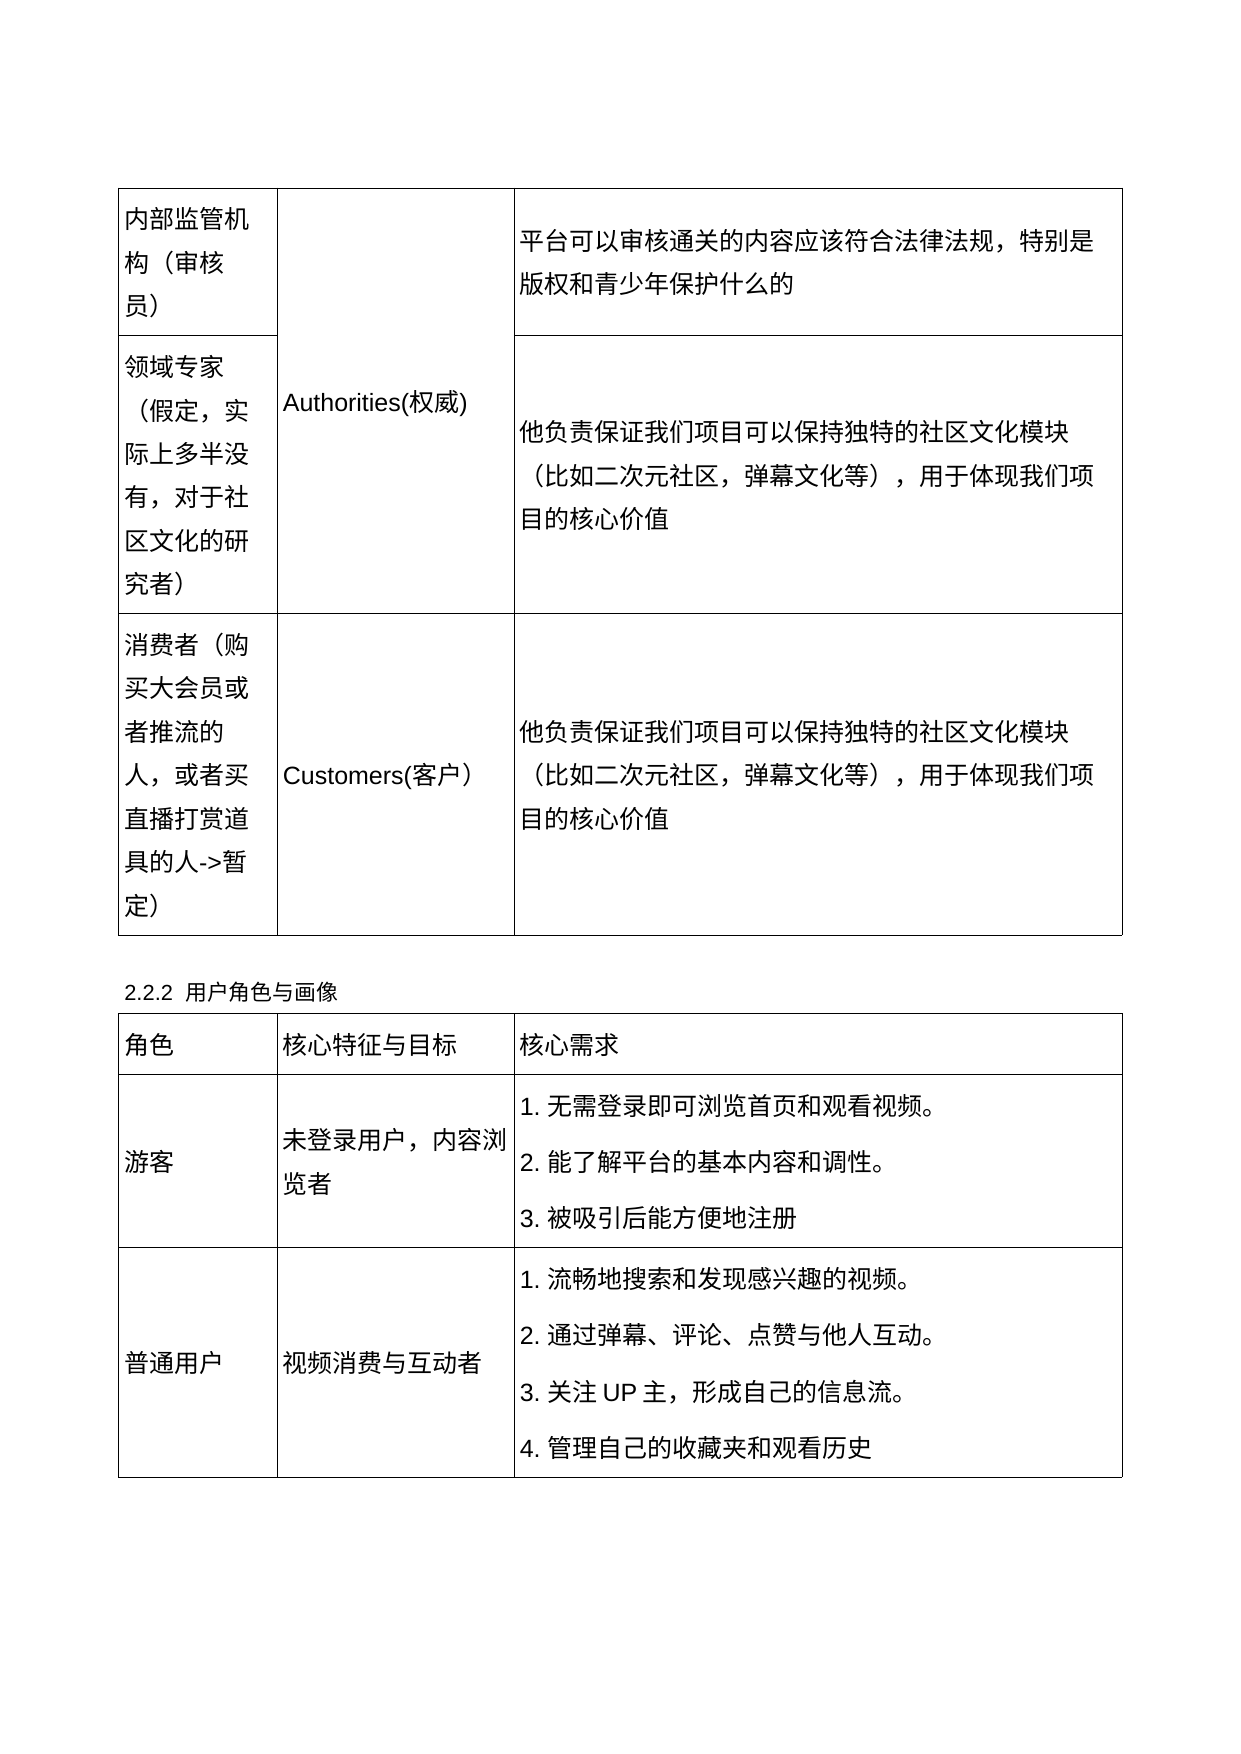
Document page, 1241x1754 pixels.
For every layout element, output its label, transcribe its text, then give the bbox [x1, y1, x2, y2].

table_cell Customers(客户） [278, 614, 514, 934]
table_cell 他负责保证我们项目可以保持独特的社区文化模块（比如二次元社区，弹幕文化等），用于体现我们项目的核心价值 [515, 614, 1122, 934]
table_header 角色 [119, 1014, 277, 1074]
table_cell 消费者（购买大会员或者推流的人，或者买直播打赏道具的人->暂定） [119, 614, 277, 934]
table_cell 未登录用户，内容浏览者 [278, 1075, 514, 1247]
table_cell 视频消费与互动者 [278, 1248, 514, 1477]
subtitle 用户角色与画像 [118, 975, 1122, 1007]
table_cell Authorities(权威) [278, 189, 514, 613]
table_cell 1. 无需登录即可浏览首页和观看视频。 2. 能了解平台的基本内容和调性。 3. 被吸引后能方便地注册 [515, 1075, 1122, 1247]
table_cell 领域专家（假定，实际上多半没有，对于社区文化的研究者） [119, 336, 277, 613]
table_header 核心需求 [515, 1014, 1122, 1074]
table_header 核心特征与目标 [278, 1014, 514, 1074]
table_cell 平台可以审核通关的内容应该符合法律法规，特别是版权和青少年保护什么的 [515, 189, 1122, 335]
table_cell ­他负责保证我们项目可以保持独特的社区文化模块（比如二次元社区，弹幕文化等），用于体现我们项目的核心价值 [515, 336, 1122, 613]
table_cell 普通用户 [119, 1248, 277, 1477]
table_cell 1. 流畅地搜索和发现感兴趣的视频。 2. 通过弹幕、评论、点赞与他人互动。 3. 关注UP主，形成自己的信息流。 4. 管理自己的收藏夹和观看历史 [515, 1248, 1122, 1477]
table_cell 游客 [119, 1075, 277, 1247]
table_cell 内部监管机构（审核员） [119, 189, 277, 335]
